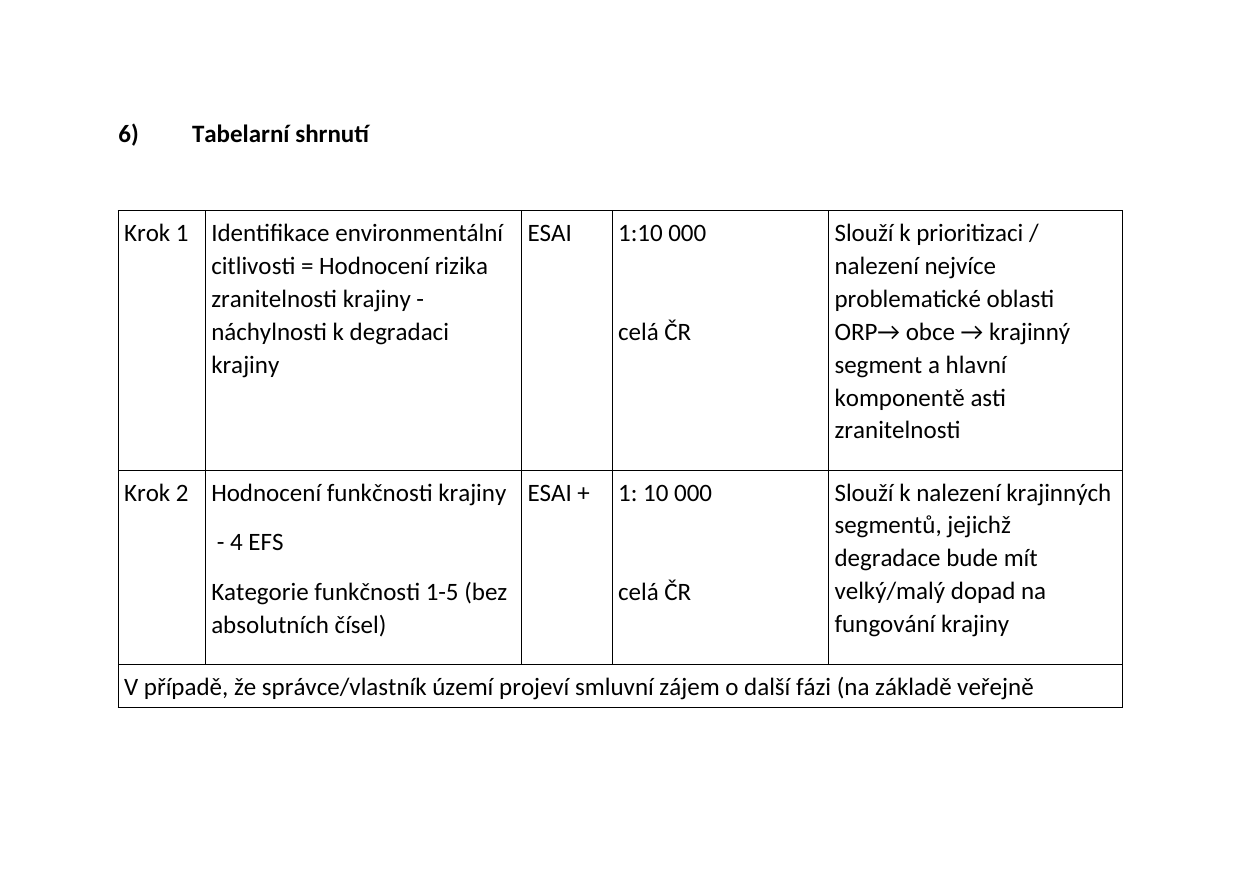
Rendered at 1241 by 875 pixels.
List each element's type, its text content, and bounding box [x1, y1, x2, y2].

table_cell 1: 10 000 celá ČR [613, 471, 828, 664]
table_header Identifikace environmentální citlivosti = Hodnocení rizika zranitelnosti krajiny - náchylnosti k degradaci krajiny [206, 211, 521, 470]
table_cell ESAI + [522, 471, 612, 664]
table_header ESAI [522, 211, 612, 470]
table_cell Krok 2 [119, 471, 205, 664]
table_cell Hodnocení funkčnosti krajiny - 4 EFS Kategorie funkčnosti 1-5 (bez absolutních čísel) [206, 471, 521, 664]
table_cell Slouží k nalezení krajinných segmentů, jejichž degradace bude mít velký/malý dopad na fungování krajiny [829, 471, 1122, 664]
table_header 1:10 000 celá ČR [613, 211, 828, 470]
table_header Slouží k prioritizaci / nalezení nejvíce problematické oblasti ORP→ obce → krajinný segment a hlavní komponentě asti zranitelnosti [829, 211, 1122, 470]
table_header Krok 1 [119, 211, 205, 470]
subtitle Tabelarní shrnutí [118, 118, 1122, 149]
table_cell V případě, že správce/vlastník území projeví smluvní zájem o další fázi (na základě veřejně [119, 665, 1122, 707]
